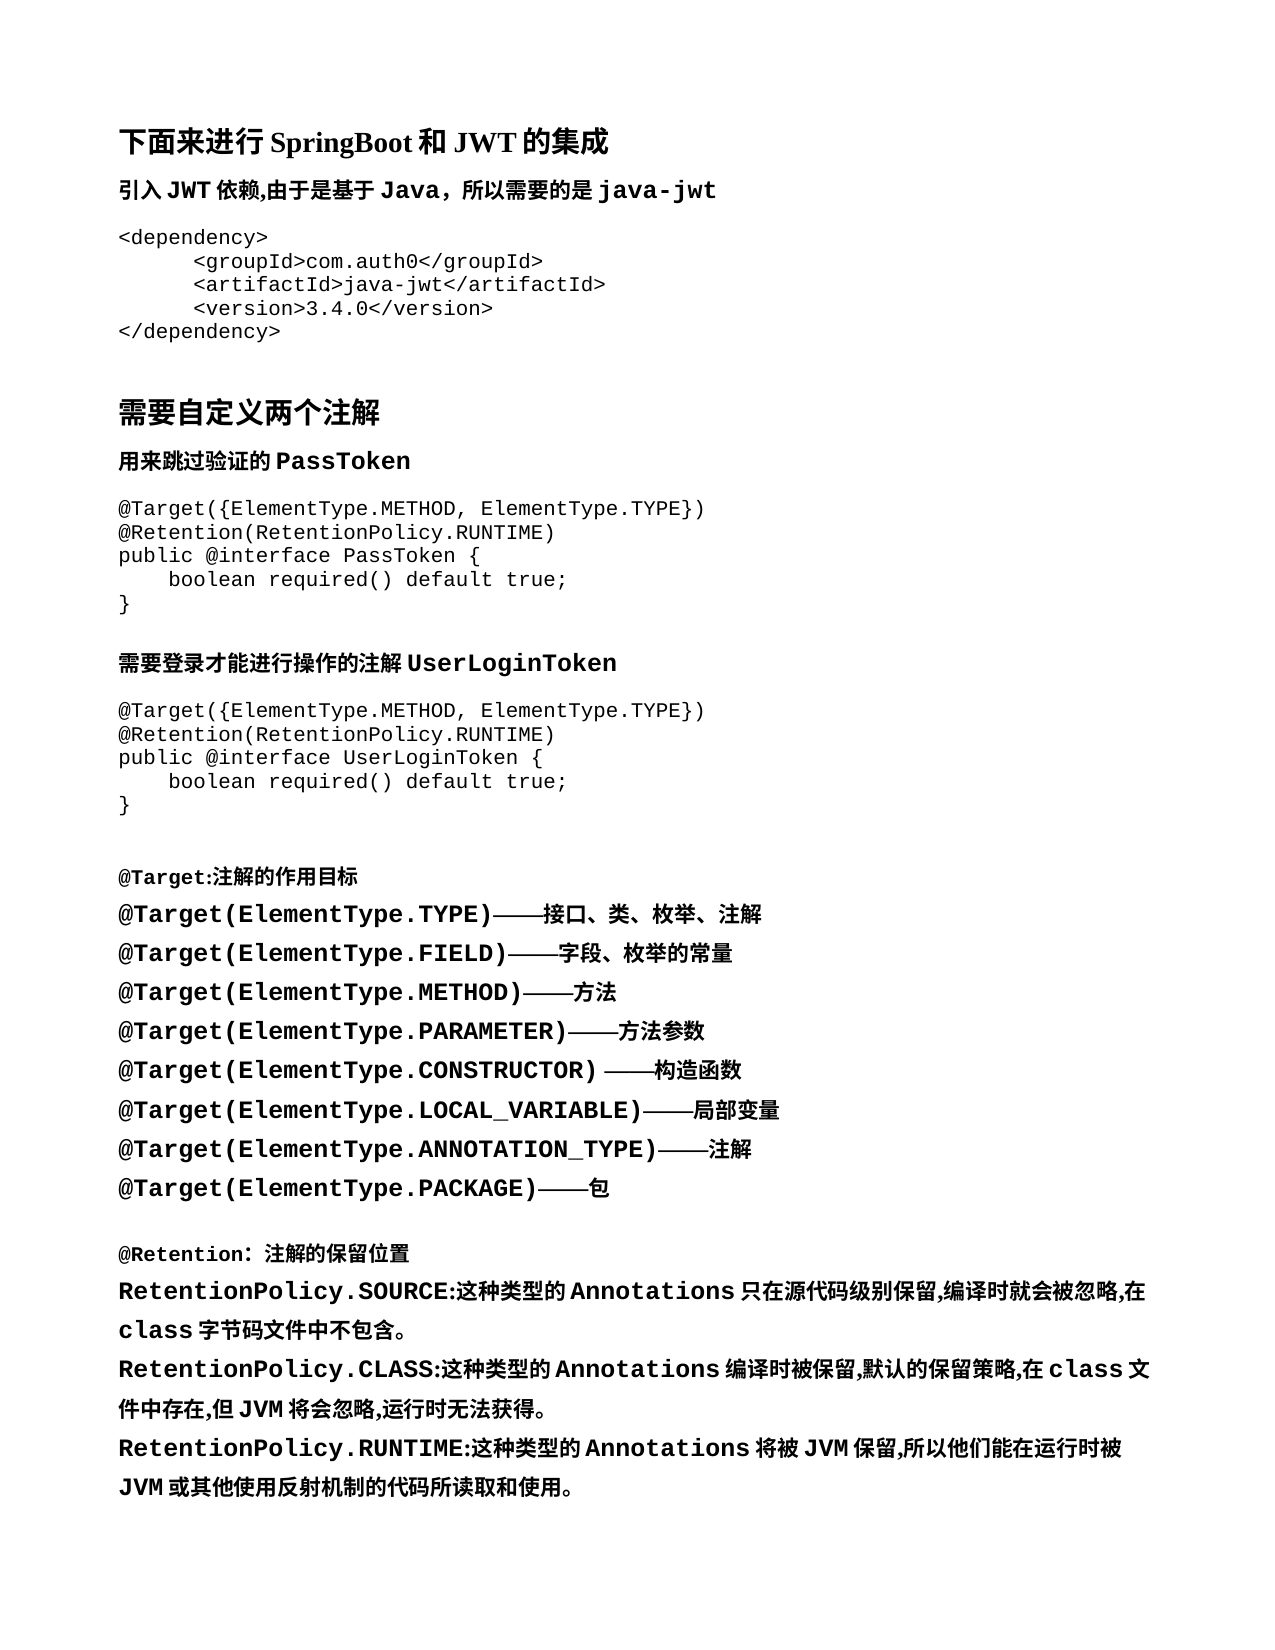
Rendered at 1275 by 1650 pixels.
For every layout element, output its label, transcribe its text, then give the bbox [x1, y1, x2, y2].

text @Target({ElementType.METHOD, ElementType.TYPE}) [118, 700, 1157, 723]
text } [118, 794, 1157, 818]
subtitle @Retention：注解的保留位置 [118, 1237, 1157, 1268]
text public @interface PassToken { [118, 545, 1157, 569]
text boolean required() default true; [118, 771, 1157, 794]
text <artifactId>java-jwt</artifactId> [118, 274, 1157, 298]
text RetentionPolicy.SOURCE:这种类型的Annotations只在源代码级别保留,编译时就会被忽略,在class字节码文件中不包含。 RetentionPolicy.CLASS:这种类型的Annotations编译时被保留,默认的保留策略,在class文件中存在,但JVM将会忽略,运行时无法获得。 RetentionPolicy.RUNTIME:这种类型的Annotations将被JVM保留,所以他们能在运行时被JVM或其他使用反射机制的代码所读取和使用。 [118, 1274, 1157, 1503]
text @Retention(RetentionPolicy.RUNTIME) [118, 723, 1157, 747]
text 引入JWT依赖,由于是基于Java，所以需要的是java-jwt [118, 173, 1157, 206]
text @Target({ElementType.METHOD, ElementType.TYPE}) [118, 498, 1157, 522]
subtitle 下面来进行SpringBoot和JWT的集成 [118, 118, 1157, 160]
text @Target(ElementType.TYPE)——接口、类、枚举、注解 @Target(ElementType.FIELD)——字段、枚举的常量 @Target(ElementType.METHOD)——方法 @Target(ElementType.PARAMETER)——方法参数 @Target(ElementType.CONSTRUCTOR) ——构造函数 @Target(ElementType.LOCAL_VARIABLE)——局部变量 @Target(ElementType.ANNOTATION_TYPE)——注解 @Target(ElementType.PACKAGE)——包 [118, 897, 1157, 1204]
text 用来跳过验证的PassToken [118, 444, 1157, 477]
subtitle 需要自定义两个注解 [118, 389, 1157, 432]
text <version>3.4.0</version> [118, 298, 1157, 322]
text <dependency> [118, 227, 1157, 251]
text public @interface UserLoginToken { [118, 747, 1157, 771]
text 需要登录才能进行操作的注解UserLoginToken [118, 646, 1157, 679]
text } [118, 593, 1157, 616]
text </dependency> [118, 322, 1157, 345]
subtitle @Target:注解的作用目标 [118, 860, 1157, 891]
text <groupId>com.auth0</groupId> [118, 251, 1157, 274]
text boolean required() default true; [118, 569, 1157, 593]
text @Retention(RetentionPolicy.RUNTIME) [118, 522, 1157, 545]
